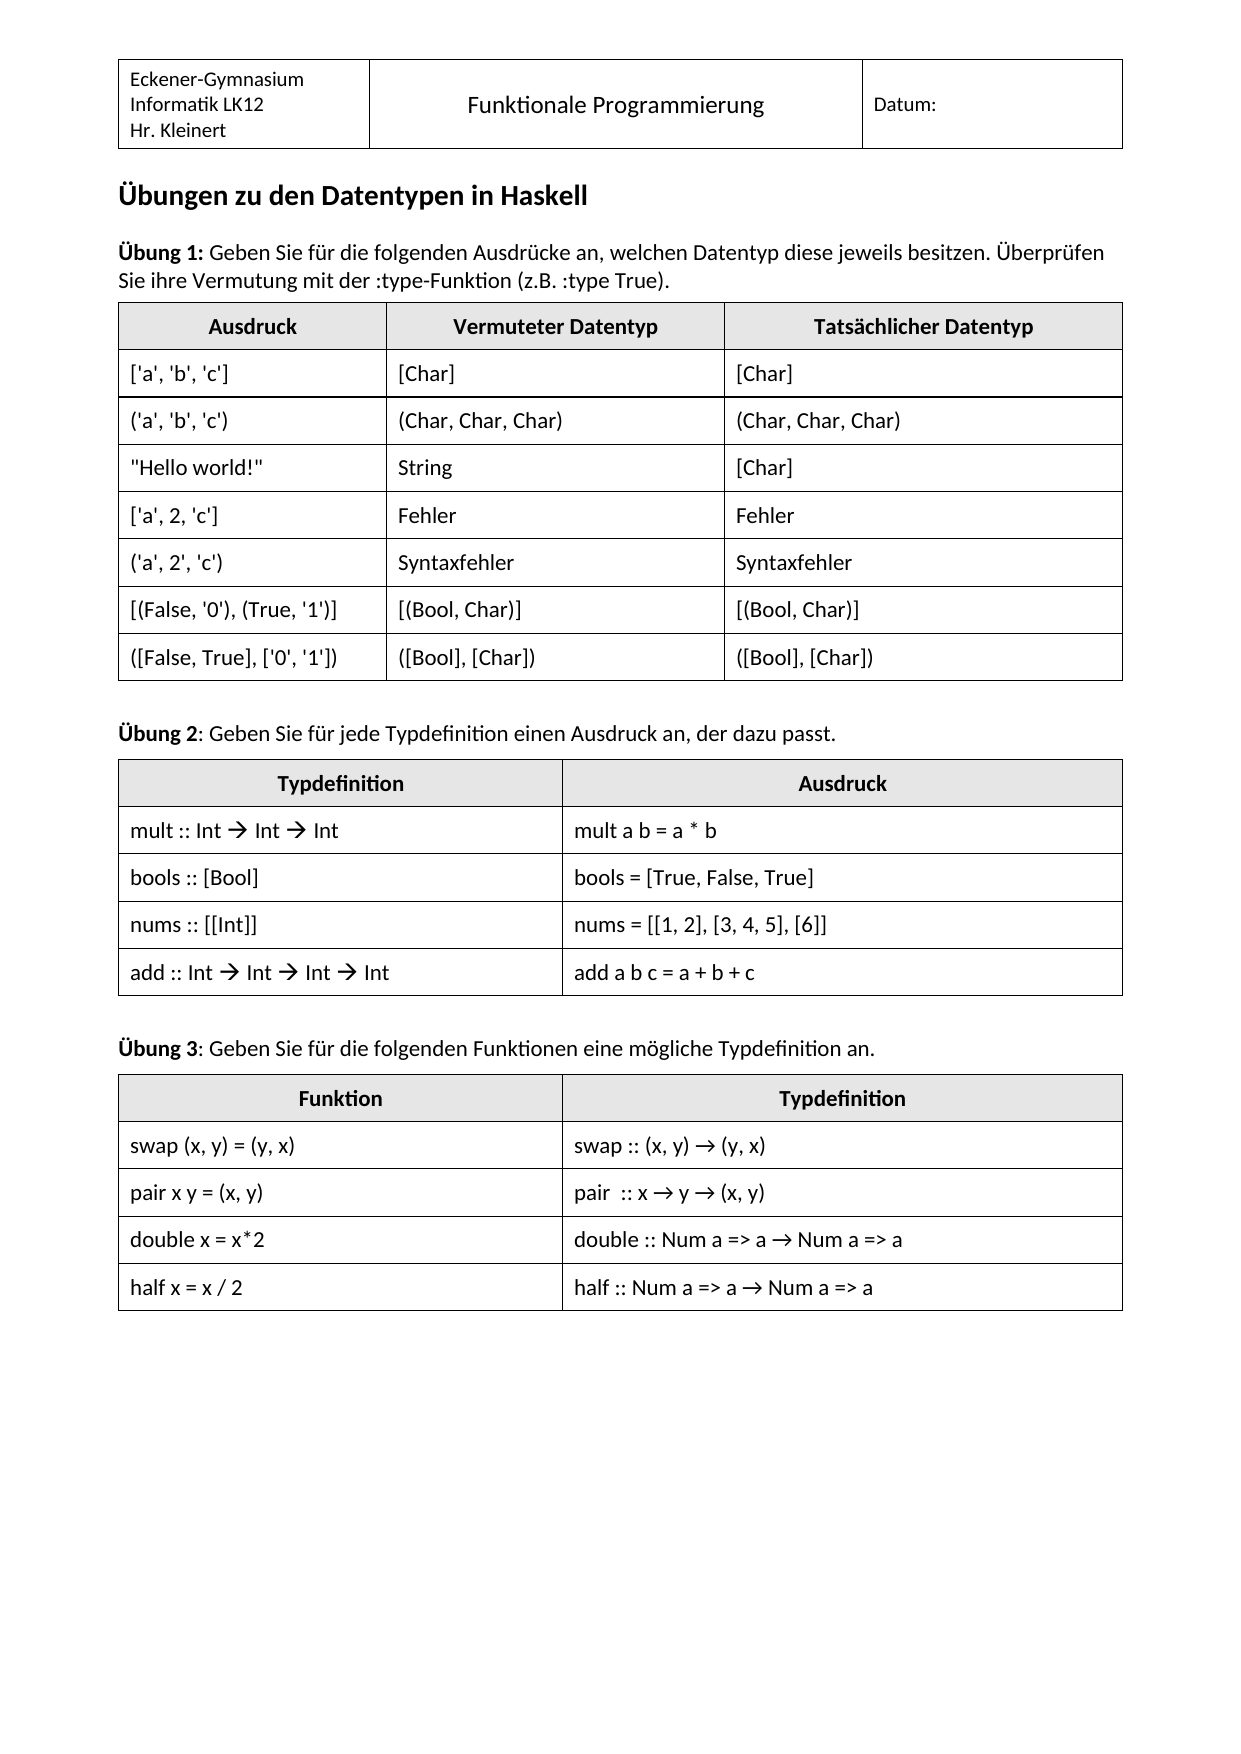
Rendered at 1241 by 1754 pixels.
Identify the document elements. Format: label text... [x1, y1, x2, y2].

table_cell ['a', 'b', 'c'] [119, 350, 386, 396]
table_cell Syntaxfehler [387, 539, 724, 586]
table_cell mult a b = a * b [563, 807, 1122, 853]
table_header Tatsächlicher Datentyp [725, 303, 1122, 349]
table_cell ('a', 'b', 'c') [119, 398, 386, 444]
table_cell add a b c = a + b + c [563, 949, 1122, 995]
table_cell Fehler [387, 492, 724, 538]
table_cell (Char, Char, Char) [725, 398, 1122, 444]
table_cell Fehler [725, 492, 1122, 538]
text Übung 1: Geben Sie für die folgenden Ausdrücke an, welchen Datentyp diese jeweils besitzen. Überprüfen Sie ihre Vermutung mit der :type-Funktion (z.B. :type True). [118, 238, 1122, 294]
table_cell swap :: (x, y) → (y, x) [563, 1122, 1122, 1168]
table_cell half :: Num a => a → Num a => a [563, 1264, 1122, 1310]
table_cell [Char] [725, 350, 1122, 396]
table_cell half x = x / 2 [119, 1264, 562, 1310]
table_cell double x = x*2 [119, 1217, 562, 1263]
table_cell pair x y = (x, y) [119, 1169, 562, 1216]
table_cell ('a', 2', 'c') [119, 539, 386, 586]
table_cell bools :: [Bool] [119, 854, 562, 901]
table_cell [(Bool, Char)] [387, 587, 724, 633]
table_cell [Char] [725, 445, 1122, 491]
table_cell bools = [True, False, True] [563, 854, 1122, 901]
table_cell [Char] [387, 350, 724, 396]
text Übung 3: Geben Sie für die folgenden Funktionen eine mögliche Typdefinition an. [118, 1034, 1122, 1062]
table_cell double :: Num a => a → Num a => a [563, 1217, 1122, 1263]
table_header Vermuteter Datentyp [387, 303, 724, 349]
table_cell mult :: Int  Int  Int [119, 807, 562, 853]
table_header Funktion [119, 1075, 562, 1121]
table_cell [(False, '0'), (True, '1')] [119, 587, 386, 633]
table_cell ([Bool], [Char]) [725, 634, 1122, 680]
table_cell nums :: [[Int]] [119, 902, 562, 948]
table_cell ([Bool], [Char]) [387, 634, 724, 680]
text Übungen zu den Datentypen in Haskell [118, 177, 1122, 213]
table_cell swap (x, y) = (y, x) [119, 1122, 562, 1168]
table_cell "Hello world!" [119, 445, 386, 491]
table_header Typdefinition [119, 760, 562, 806]
table_header Ausdruck [119, 303, 386, 349]
table_cell (Char, Char, Char) [387, 398, 724, 444]
table_header Ausdruck [563, 760, 1122, 806]
table_cell ([False, True], ['0', '1']) [119, 634, 386, 680]
table_cell pair :: x → y → (x, y) [563, 1169, 1122, 1216]
table_cell ['a', 2, 'c'] [119, 492, 386, 538]
table_cell add :: Int  Int  Int  Int [119, 949, 562, 995]
table_cell nums = [[1, 2], [3, 4, 5], [6]] [563, 902, 1122, 948]
table_cell String [387, 445, 724, 491]
table_cell [(Bool, Char)] [725, 587, 1122, 633]
table_cell Syntaxfehler [725, 539, 1122, 586]
table_header Typdefinition [563, 1075, 1122, 1121]
text Übung 2: Geben Sie für jede Typdefinition einen Ausdruck an, der dazu passt. [118, 719, 1122, 747]
